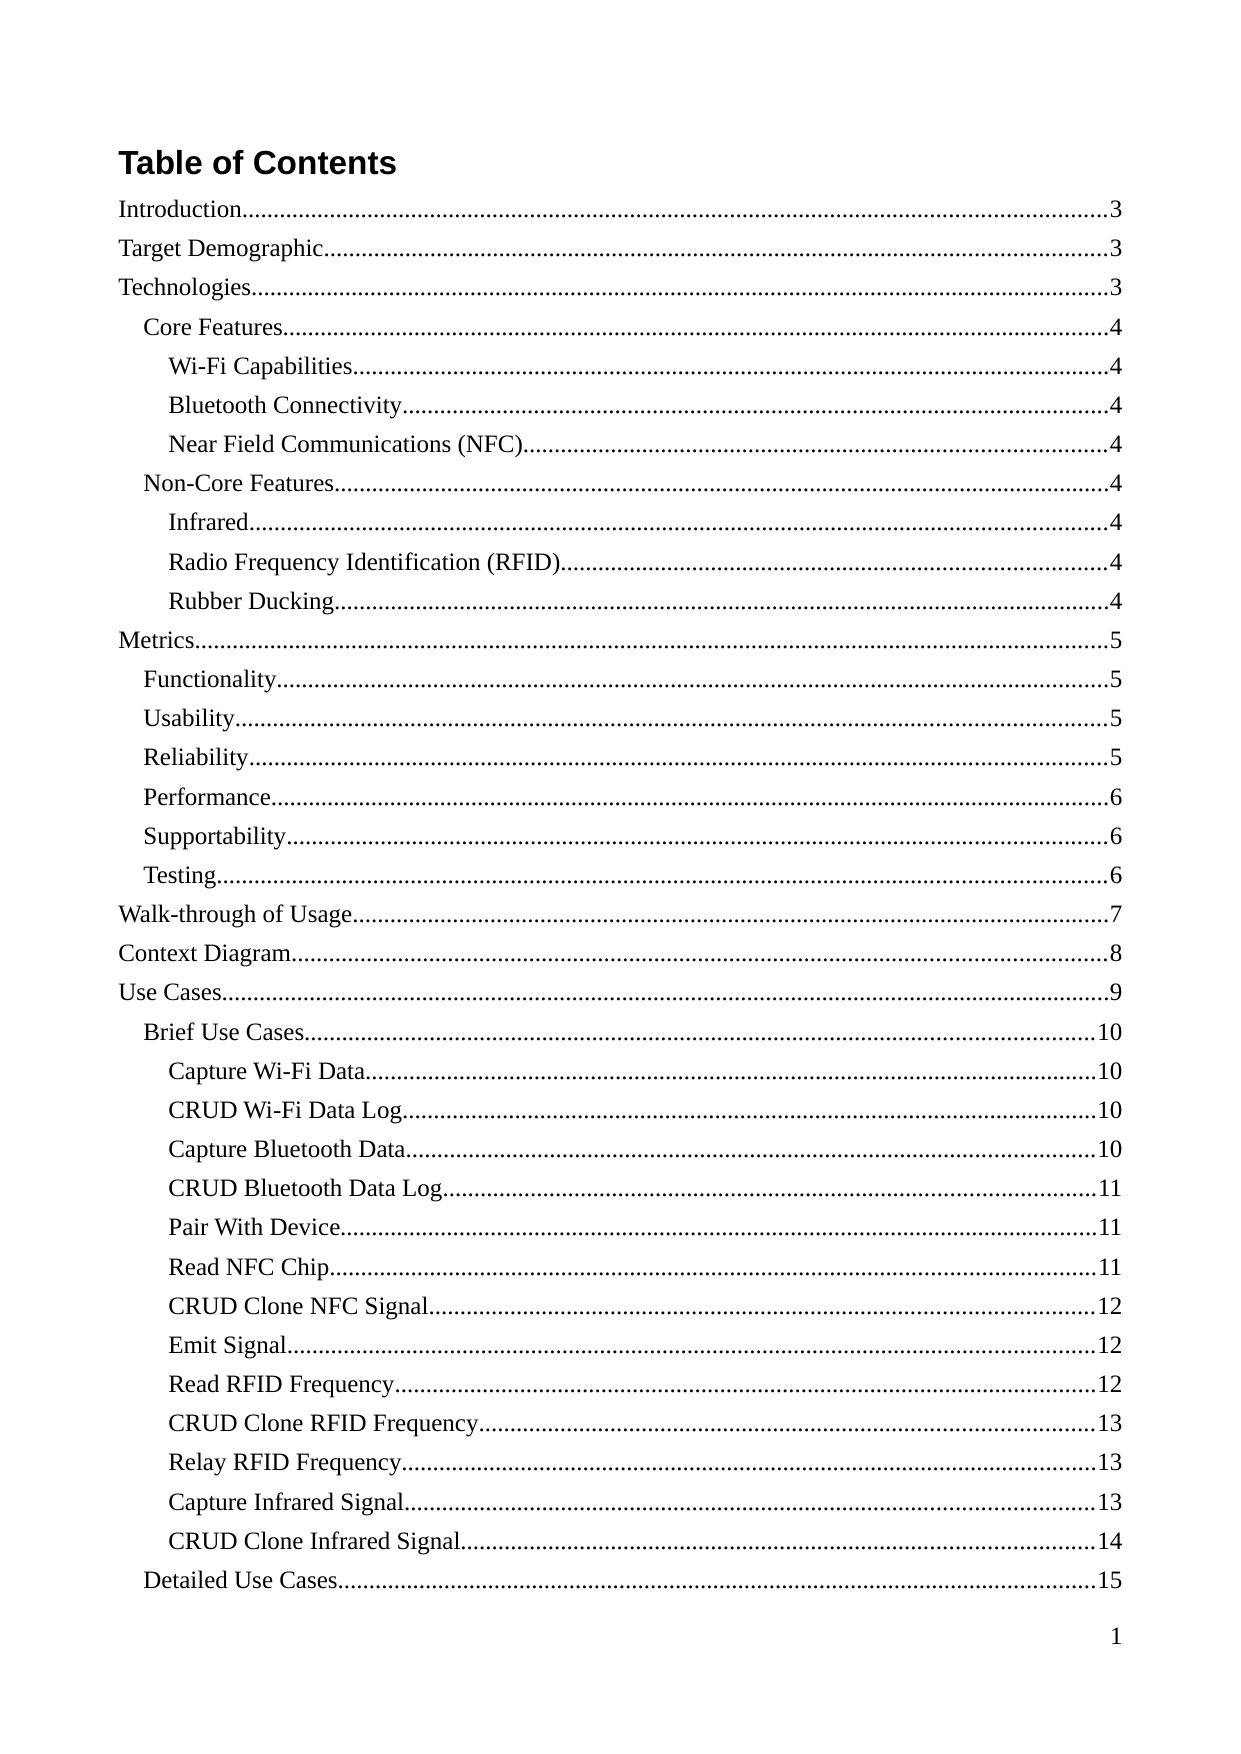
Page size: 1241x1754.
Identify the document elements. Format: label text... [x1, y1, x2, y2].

text Context Diagram 8 [118, 938, 1122, 967]
text Non-Core Features 4 [143, 468, 1122, 497]
text Detailed Use Cases 15 [143, 1565, 1122, 1594]
text CRUD Clone RFID Frequency 13 [168, 1408, 1122, 1437]
text Bluetooth Connectivity 4 [168, 390, 1122, 419]
text Core Features 4 [143, 312, 1122, 340]
text Read NFC Chip 11 [168, 1252, 1122, 1280]
text Metrics 5 [118, 625, 1122, 654]
text Brief Use Cases 10 [143, 1017, 1122, 1045]
text Reliability 5 [143, 742, 1122, 771]
text Walk-through of Usage 7 [118, 899, 1122, 928]
text Rubber Ducking 4 [168, 586, 1122, 614]
text Capture Bluetooth Data 10 [168, 1134, 1122, 1163]
text Capture Infrared Signal 13 [168, 1487, 1122, 1515]
text CRUD Clone Infrared Signal 14 [168, 1526, 1122, 1554]
text Near Field Communications (NFC) 4 [168, 429, 1122, 458]
text CRUD Bluetooth Data Log 11 [168, 1173, 1122, 1202]
text Emit Signal 12 [168, 1330, 1122, 1359]
text Technologies 3 [118, 272, 1122, 301]
text Relay RFID Frequency 13 [168, 1447, 1122, 1476]
text Performance 6 [143, 782, 1122, 810]
text Pair With Device 11 [168, 1212, 1122, 1241]
subtitle Table of Contents [118, 143, 1122, 182]
text CRUD Clone NFC Signal 12 [168, 1291, 1122, 1319]
text Functionality 5 [143, 664, 1122, 693]
text Supportability 6 [143, 821, 1122, 849]
text Infrared 4 [168, 507, 1122, 536]
text Radio Frequency Identification (RFID) 4 [168, 547, 1122, 575]
text Introduction 3 [118, 194, 1122, 223]
text Wi-Fi Capabilities 4 [168, 351, 1122, 379]
text Read RFID Frequency 12 [168, 1369, 1122, 1398]
text Usability 5 [143, 703, 1122, 732]
text Target Demographic 3 [118, 233, 1122, 262]
text Capture Wi-Fi Data 10 [168, 1056, 1122, 1084]
text Use Cases 9 [118, 977, 1122, 1006]
text Testing 6 [143, 860, 1122, 889]
text CRUD Wi-Fi Data Log 10 [168, 1095, 1122, 1124]
